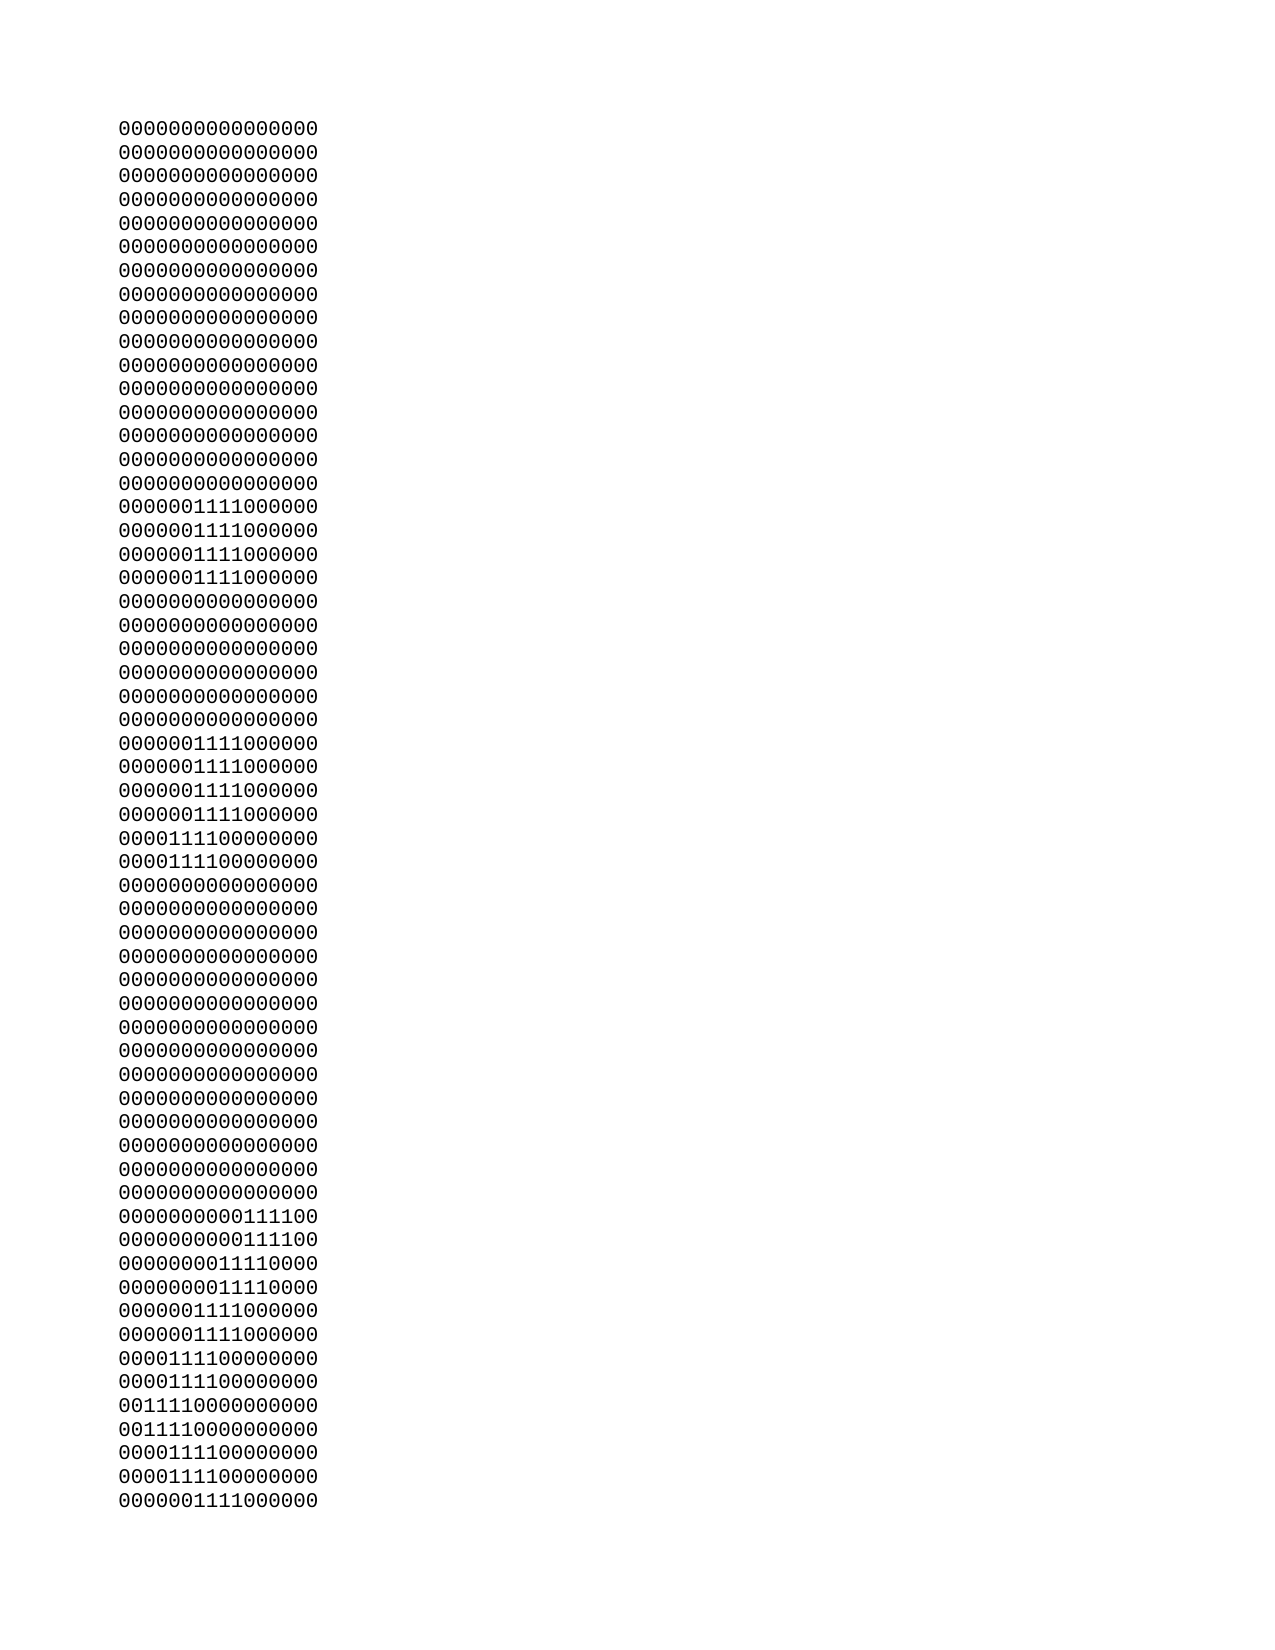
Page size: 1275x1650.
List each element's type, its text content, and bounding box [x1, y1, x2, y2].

text 0000000000000000 [118, 1158, 1157, 1182]
text 0000000000000000 [118, 922, 1157, 946]
text 0000001111000000 [118, 780, 1157, 804]
text 0000000000000000 [118, 993, 1157, 1017]
text 0000001111000000 [118, 544, 1157, 567]
text 0000000000000000 [118, 118, 1157, 142]
text 0000000000111100 [118, 1206, 1157, 1229]
text 0000000000000000 [118, 1088, 1157, 1111]
text 0000000000000000 [118, 284, 1157, 307]
text 0000000000000000 [118, 1182, 1157, 1206]
text 0000000000000000 [118, 354, 1157, 378]
text 0000000000000000 [118, 1135, 1157, 1158]
text 0000000000000000 [118, 449, 1157, 473]
text 0000000000000000 [118, 142, 1157, 165]
text 0000001111000000 [118, 733, 1157, 757]
text 0000000000000000 [118, 709, 1157, 733]
text 0000001111000000 [118, 520, 1157, 544]
text 0000000000000000 [118, 638, 1157, 662]
text 0000001111000000 [118, 496, 1157, 520]
text 0000111100000000 [118, 1348, 1157, 1371]
text 0011110000000000 [118, 1395, 1157, 1419]
text 0000000000000000 [118, 591, 1157, 615]
text 0000000000000000 [118, 615, 1157, 638]
text 0000000011110000 [118, 1253, 1157, 1277]
text 0000000000000000 [118, 1017, 1157, 1040]
text 0000000000000000 [118, 898, 1157, 922]
text 0000000011110000 [118, 1277, 1157, 1300]
text 0000000000000000 [118, 260, 1157, 284]
text 0000001111000000 [118, 567, 1157, 591]
text 0000000000000000 [118, 686, 1157, 709]
text 0000000000000000 [118, 426, 1157, 449]
text 0000111100000000 [118, 827, 1157, 851]
text 0000000000000000 [118, 213, 1157, 236]
text 0000001111000000 [118, 1324, 1157, 1348]
text 0000000000000000 [118, 378, 1157, 402]
text 0000000000000000 [118, 1111, 1157, 1135]
text 0000111100000000 [118, 851, 1157, 875]
text 0000000000000000 [118, 189, 1157, 213]
text 0000000000000000 [118, 402, 1157, 426]
text 0000000000000000 [118, 236, 1157, 260]
text 0011110000000000 [118, 1419, 1157, 1442]
text 0000001111000000 [118, 1300, 1157, 1324]
text 0000001111000000 [118, 804, 1157, 827]
text 0000000000000000 [118, 1040, 1157, 1064]
text 0000000000000000 [118, 875, 1157, 898]
text 0000111100000000 [118, 1466, 1157, 1489]
text 0000001111000000 [118, 757, 1157, 780]
text 0000000000000000 [118, 969, 1157, 993]
text 0000111100000000 [118, 1371, 1157, 1395]
text 0000000000000000 [118, 1064, 1157, 1088]
text 0000000000000000 [118, 662, 1157, 686]
text 0000000000000000 [118, 473, 1157, 496]
text 0000001111000000 [118, 1489, 1157, 1513]
text 0000111100000000 [118, 1442, 1157, 1466]
text 0000000000111100 [118, 1229, 1157, 1253]
text 0000000000000000 [118, 331, 1157, 354]
text 0000000000000000 [118, 307, 1157, 331]
text 0000000000000000 [118, 165, 1157, 189]
text 0000000000000000 [118, 946, 1157, 969]
